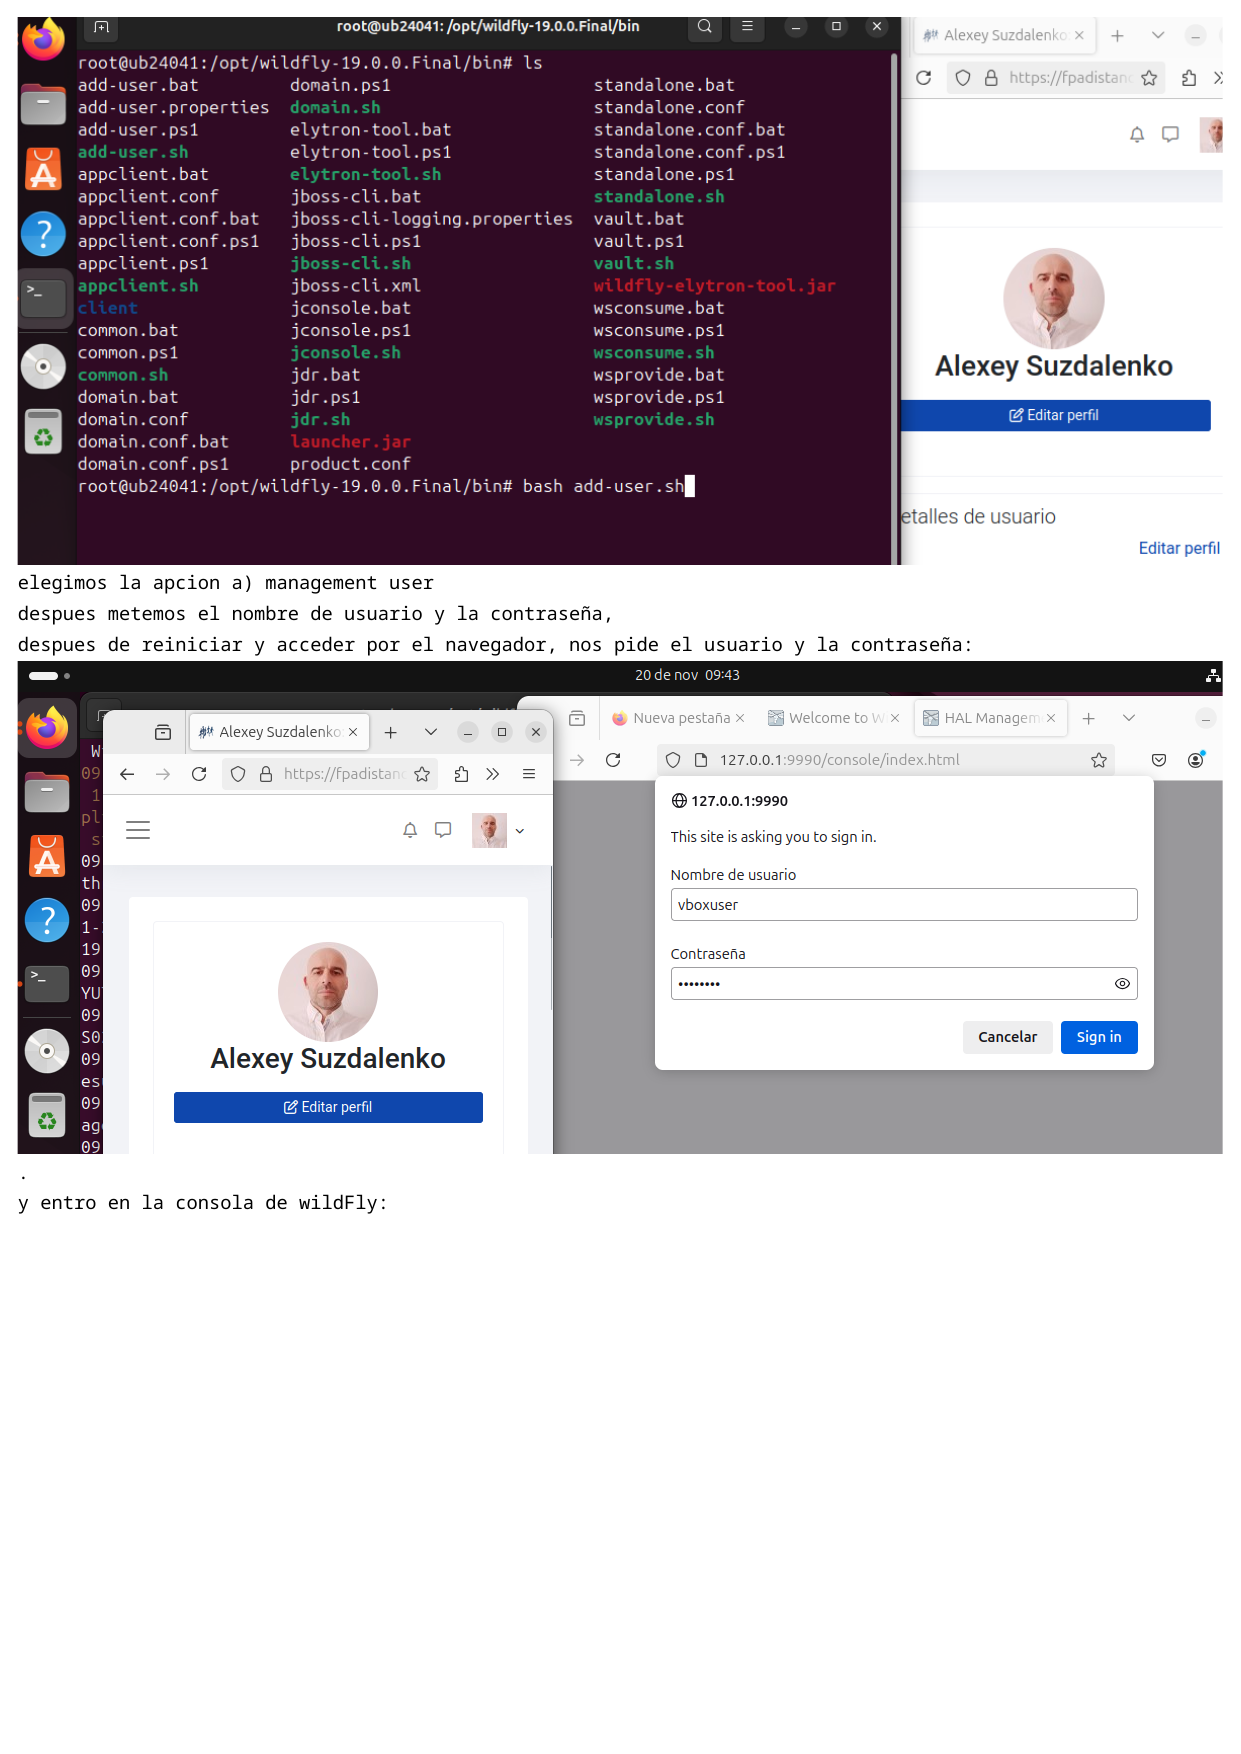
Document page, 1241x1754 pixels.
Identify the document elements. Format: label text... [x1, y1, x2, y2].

picture [17, 661, 1223, 1154]
text elegimos la apcion a) management user [18, 565, 1222, 595]
picture [17, 17, 1223, 565]
text despues de reiniciar y acceder por el navegador, nos pide el usuario y la contraseña: [18, 631, 1222, 656]
text y entro en la consola de wildFly: [18, 1190, 1222, 1215]
text despues metemos el nombre de usuario y la contraseña, [18, 600, 1222, 626]
text . [18, 1154, 1222, 1184]
